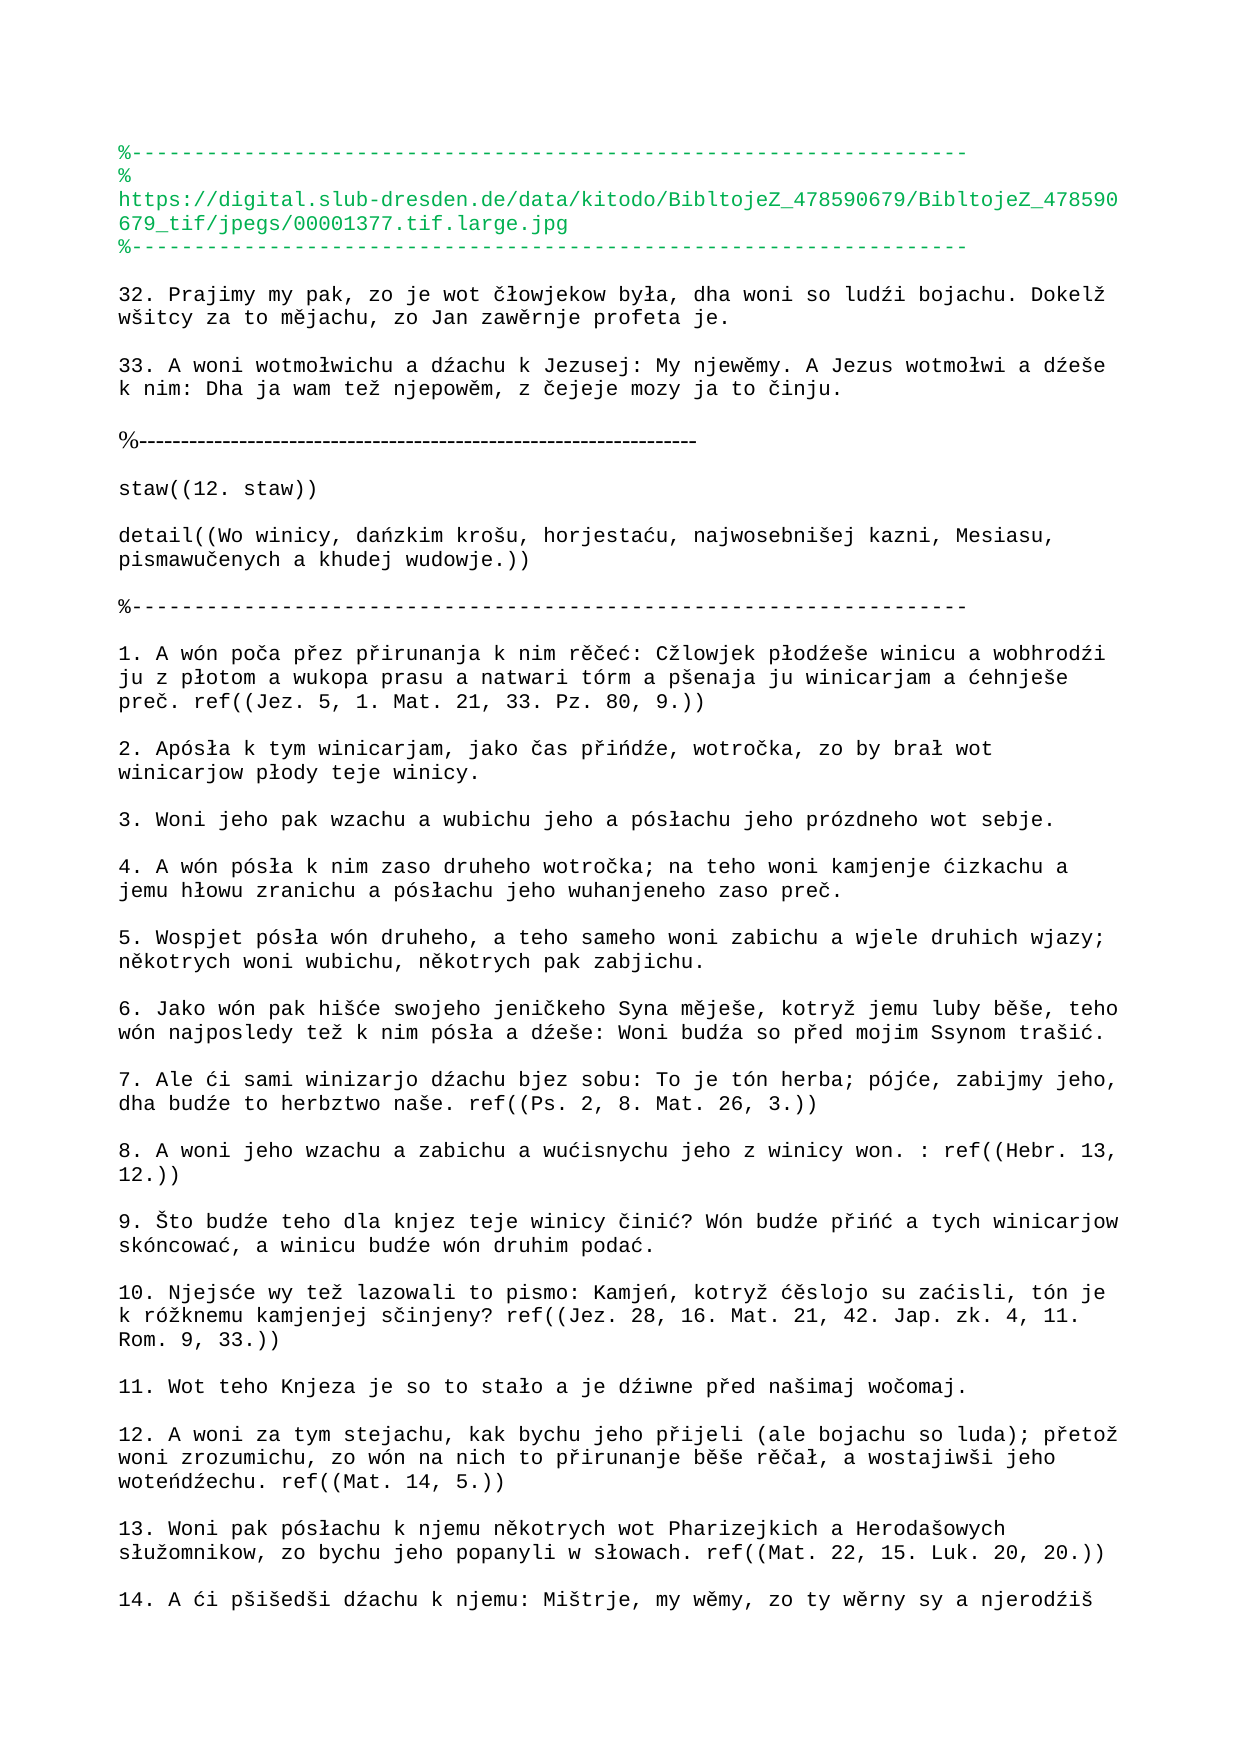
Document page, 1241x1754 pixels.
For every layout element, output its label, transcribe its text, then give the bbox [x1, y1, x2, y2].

text 13. Woni pak pósłachu k njemu někotrych wot Pharizejkich a Herodašowych słužomnikow, zo bychu jeho popanyli w słowach. ref((Mat. 22, 15. Luk. 20, 20.)) [118, 1518, 1122, 1566]
text 5. Wospjet pósła wón druheho, a teho sameho woni zabichu a wjele druhich wjazy; někotrych woni wubichu, někotrych pak zabjichu. [118, 927, 1122, 974]
text %------------------------------------------------------------------- [118, 596, 1122, 620]
text 10. Njejsće wy tež lazowali to pismo: Kamjeń, kotryž ćěslojo su zaćisli, tón je k róžknemu kamjenjej sčinjeny? ref((Jez. 28, 16. Mat. 21, 42. Jap. zk. 4, 11. Rom. 9, 33.)) [118, 1282, 1122, 1353]
text 9. Što budźe teho dla knjez teje winicy činić? Wón budźe přińć a tych winicarjow skóncować, a winicu budźe wón druhim podać. [118, 1211, 1122, 1258]
text 32. Prajimy my pak, zo je wot čłowjekow była, dha woni so ludźi bojachu. Dokelž wšitcy za to mějachu, zo Jan zawěrnje profeta je. [118, 284, 1122, 331]
text detail((Wo winicy, dańzkim krošu, horjestaću, najwosebnišej kazni, Mesiasu, pismawučenych a khudej wudowje.)) [118, 525, 1122, 572]
text 7. Ale ći sami winizarjo dźachu bjez sobu: To je tón herba; pójće, zabijmy jeho, dha budźe to herbztwo naše. ref((Ps. 2, 8. Mat. 26, 3.)) [118, 1069, 1122, 1116]
text 33. A woni wotmołwichu a dźachu k Jezusej: My njewěmy. A Jezus wotmołwi a dźeše k nim: Dha ja wam tež njepowěm, z čejeje mozy ja to činju. [118, 354, 1122, 402]
text 4. A wón pósła k nim zaso druheho wotročka; na teho woni kamjenje ćizkachu a jemu hłowu zranichu a pósłachu jeho wuhanjeneho zaso preč. [118, 856, 1122, 903]
text 8. A woni jeho wzachu a zabichu a wućisnychu jeho z winicy won. : ref((Hebr. 13, 12.)) [118, 1140, 1122, 1187]
text 11. Wot teho Knjeza je so to stało a je dźiwne před našimaj wočomaj. [118, 1376, 1122, 1400]
text 3. Woni jeho pak wzachu a wubichu jeho a pósłachu jeho prózdneho wot sebje. [118, 809, 1122, 833]
text 2. Apósła k tym winicarjam, jako čas přińdźe, wotročka, zo by brał wot winicarjow płody teje winicy. [118, 738, 1122, 785]
text 6. Jako wón pak hišće swojeho jeničkeho Syna měješe, kotryž jemu luby běše, teho wón najposledy tež k nim pósła a dźeše: Woni budźa so před mojim Ssynom trašić. [118, 998, 1122, 1045]
text % https://digital.slub-dresden.de/data/kitodo/BibltojeZ_478590679/BibltojeZ_478590679_tif/jpegs/00001377.tif.large.jpg %------------------------------------------------------------------- [118, 165, 1122, 260]
text %------------------------------------------------------------------- [118, 426, 1122, 454]
text %------------------------------------------------------------------- [118, 142, 1122, 165]
text 12. A woni za tym stejachu, kak bychu jeho přijeli (ale bojachu so luda); přetož woni zrozumichu, zo wón na nich to přirunanje běše rěčał, a wostajiwši jeho woteńdźechu. ref((Mat. 14, 5.)) [118, 1424, 1122, 1495]
text 1. A wón poča přez přirunanja k nim rěčeć: Cžlowjek płodźeše winicu a wobhrodźi ju z płotom a wukopa prasu a natwari tórm a pšenaja ju winicarjam a ćehnješe preč. ref((Jez. 5, 1. Mat. 21, 33. Pz. 80, 9.)) [118, 643, 1122, 714]
text 14. A ći pšišedši dźachu k njemu: Mištrje, my wěmy, zo ty wěrny sy a njerodźiš [118, 1589, 1122, 1613]
text staw((12. staw)) [118, 478, 1122, 502]
